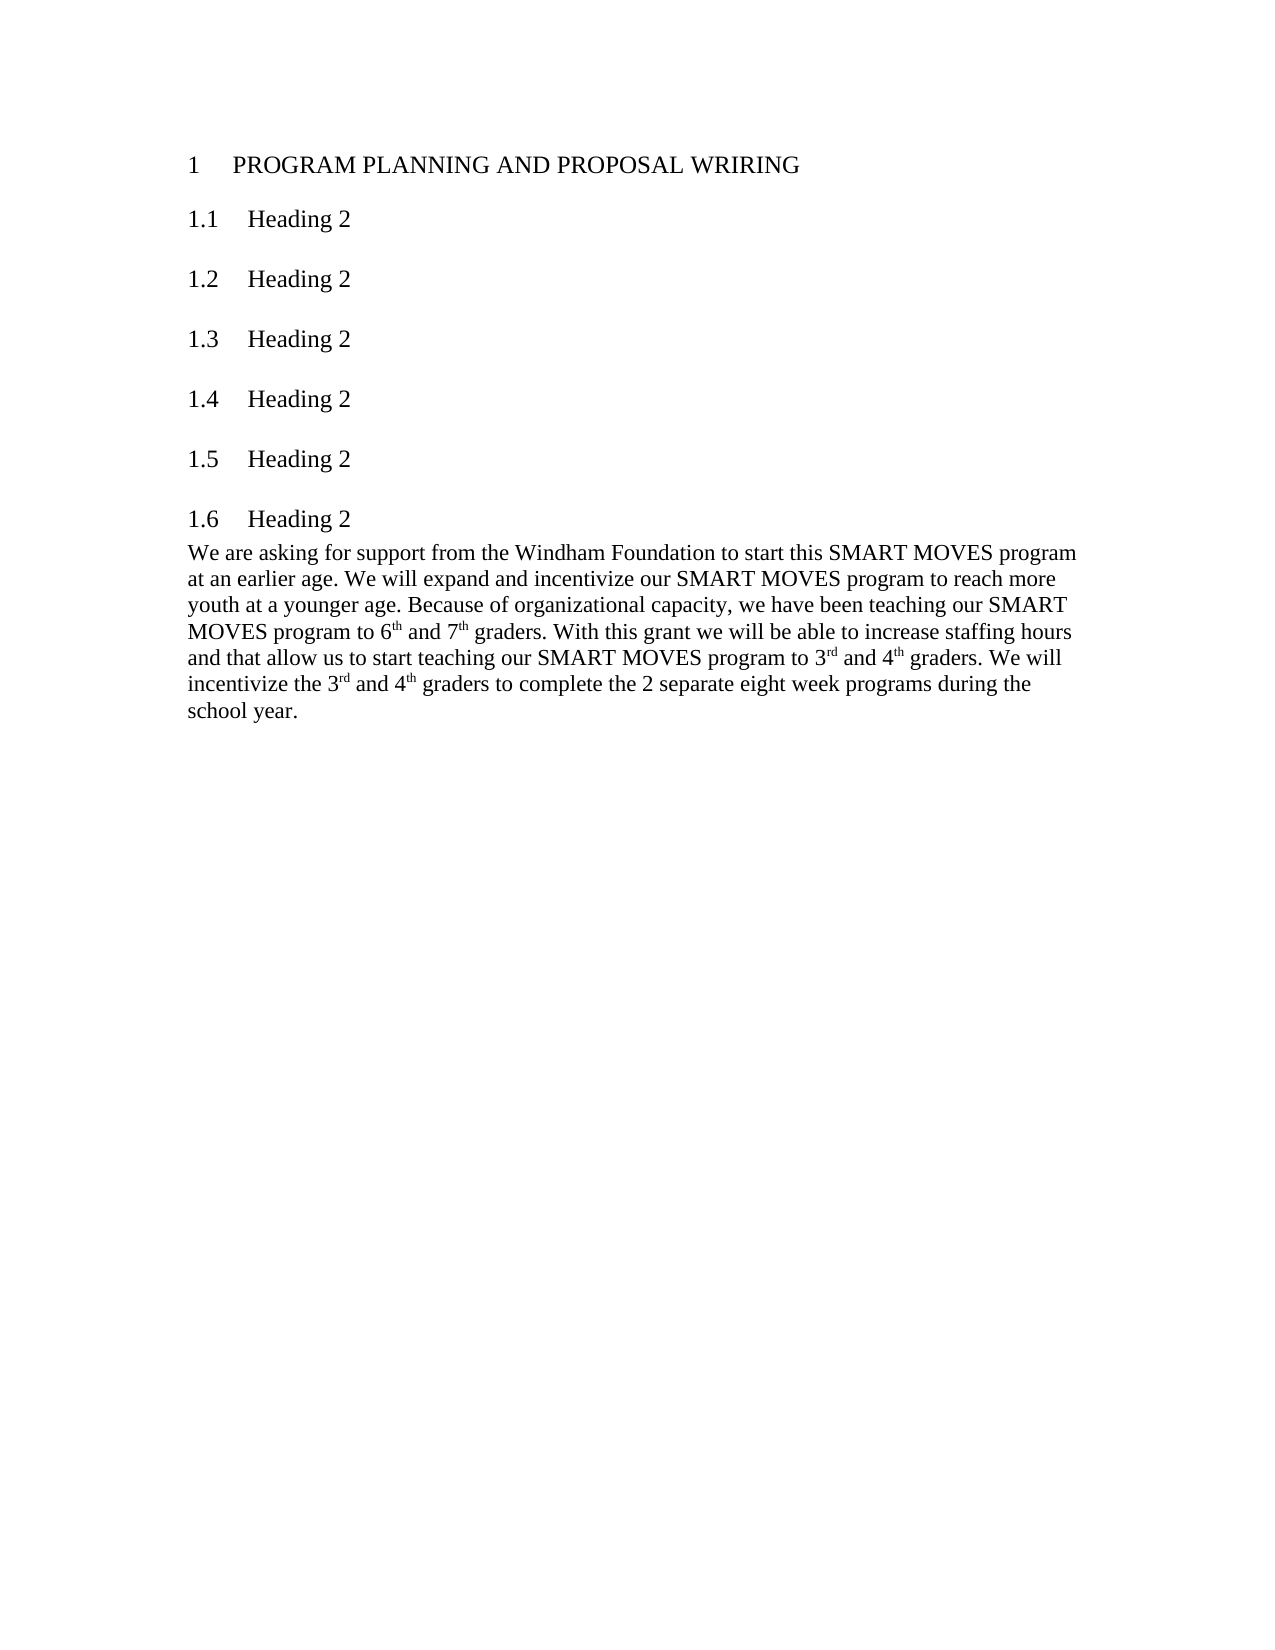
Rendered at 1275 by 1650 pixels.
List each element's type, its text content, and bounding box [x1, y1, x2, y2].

subtitle Heading 2 [187, 384, 1087, 412]
subtitle Heading 2 [187, 504, 1087, 532]
subtitle PROGRAM PLANNING AND PROPOSAL WRIRING [187, 150, 1087, 179]
text We are asking for support from the Windham Foundation to start this SMART MOVES program at an earlier age. We will expand and incentivize our SMART MOVES program to reach more youth at a younger age. Because of organizational capacity, we have been teaching our SMART MOVES program to 6th and 7th graders. With this grant we will be able to increase staffing hours and that allow us to start teaching our SMART MOVES program to 3rd and 4th graders. We will incentivize the 3rd and 4th graders to complete the 2 separate eight week programs during the school year. [187, 539, 1087, 723]
subtitle Heading 2 [187, 264, 1087, 292]
subtitle Heading 2 [187, 324, 1087, 352]
subtitle Heading 2 [187, 204, 1087, 232]
subtitle Heading 2 [187, 444, 1087, 472]
